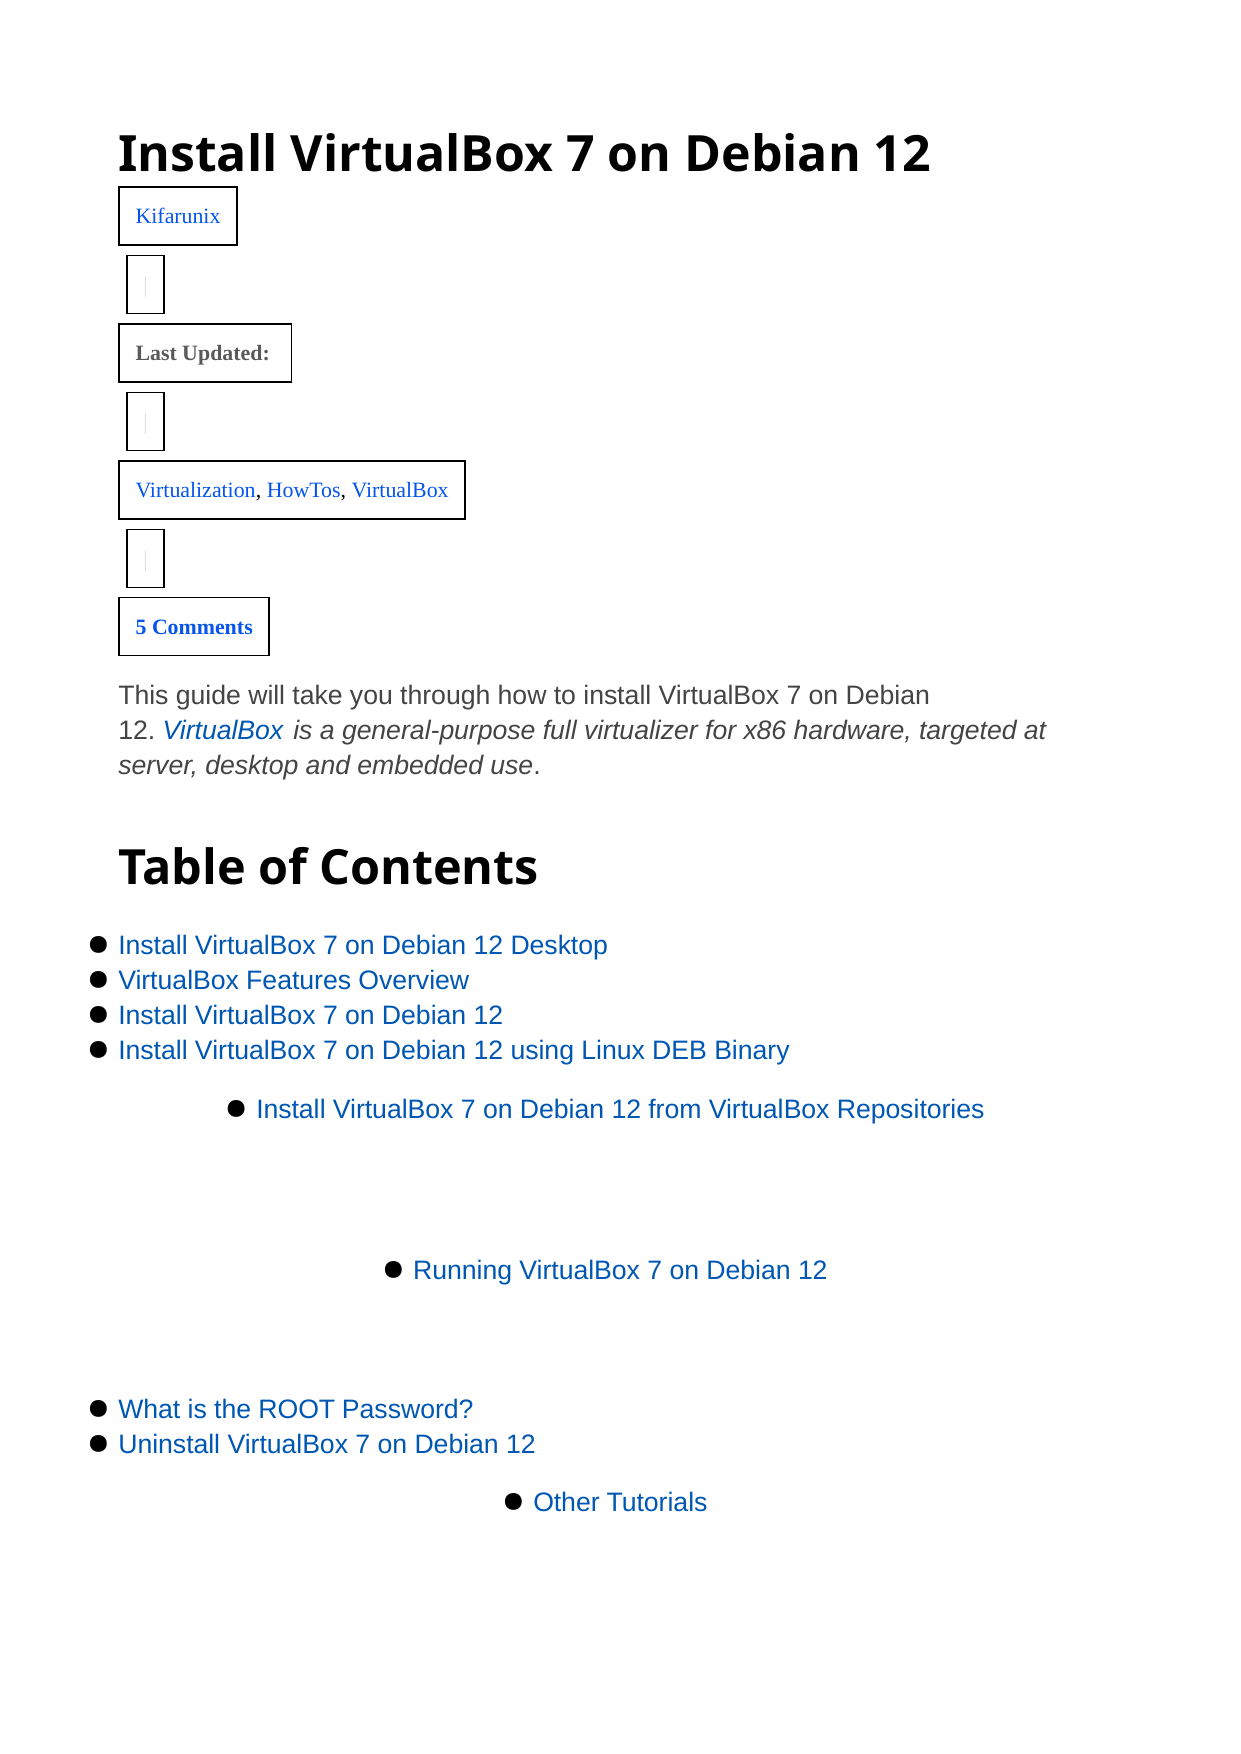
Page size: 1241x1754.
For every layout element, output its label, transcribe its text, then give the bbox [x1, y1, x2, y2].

text 5 Comments [120, 598, 268, 655]
text Virtualization, HowTos, VirtualBox [120, 462, 464, 518]
text [292, 323, 1122, 383]
list Running VirtualBox 7 on Debian 12 [142, 1255, 1099, 1285]
text [165, 255, 1114, 314]
list Install VirtualBox 7 on Debian 12 Desktop [118, 930, 1122, 960]
text [238, 186, 1122, 246]
text Kifarunix [120, 188, 236, 244]
text [165, 528, 1114, 588]
list Install VirtualBox 7 on Debian 12 [118, 1000, 1122, 1030]
list Install VirtualBox 7 on Debian 12 from VirtualBox Repositories [142, 1093, 1099, 1124]
text | [128, 393, 163, 450]
text [270, 597, 1122, 656]
list VirtualBox Features Overview [118, 965, 1122, 995]
text [165, 392, 1114, 451]
list Install VirtualBox 7 on Debian 12 using Linux DEB Binary [118, 1035, 1122, 1065]
list What is the ROOT Password? [118, 1393, 1122, 1424]
text | [128, 530, 163, 587]
subtitle Table of Contents [118, 832, 1122, 898]
list Other Tutorials [142, 1487, 1099, 1517]
text [466, 460, 1122, 519]
text This guide will take you through how to install VirtualBox 7 on Debian 12. VirtualBox is a general-purpose full virtualizer for x86 hardware, targeted at server, desktop and embedded use. [118, 680, 1122, 780]
text | [128, 256, 163, 313]
list Uninstall VirtualBox 7 on Debian 12 [118, 1428, 1122, 1459]
subtitle Install VirtualBox 7 on Debian 12 [118, 118, 1122, 186]
text Last Updated: [120, 325, 291, 381]
